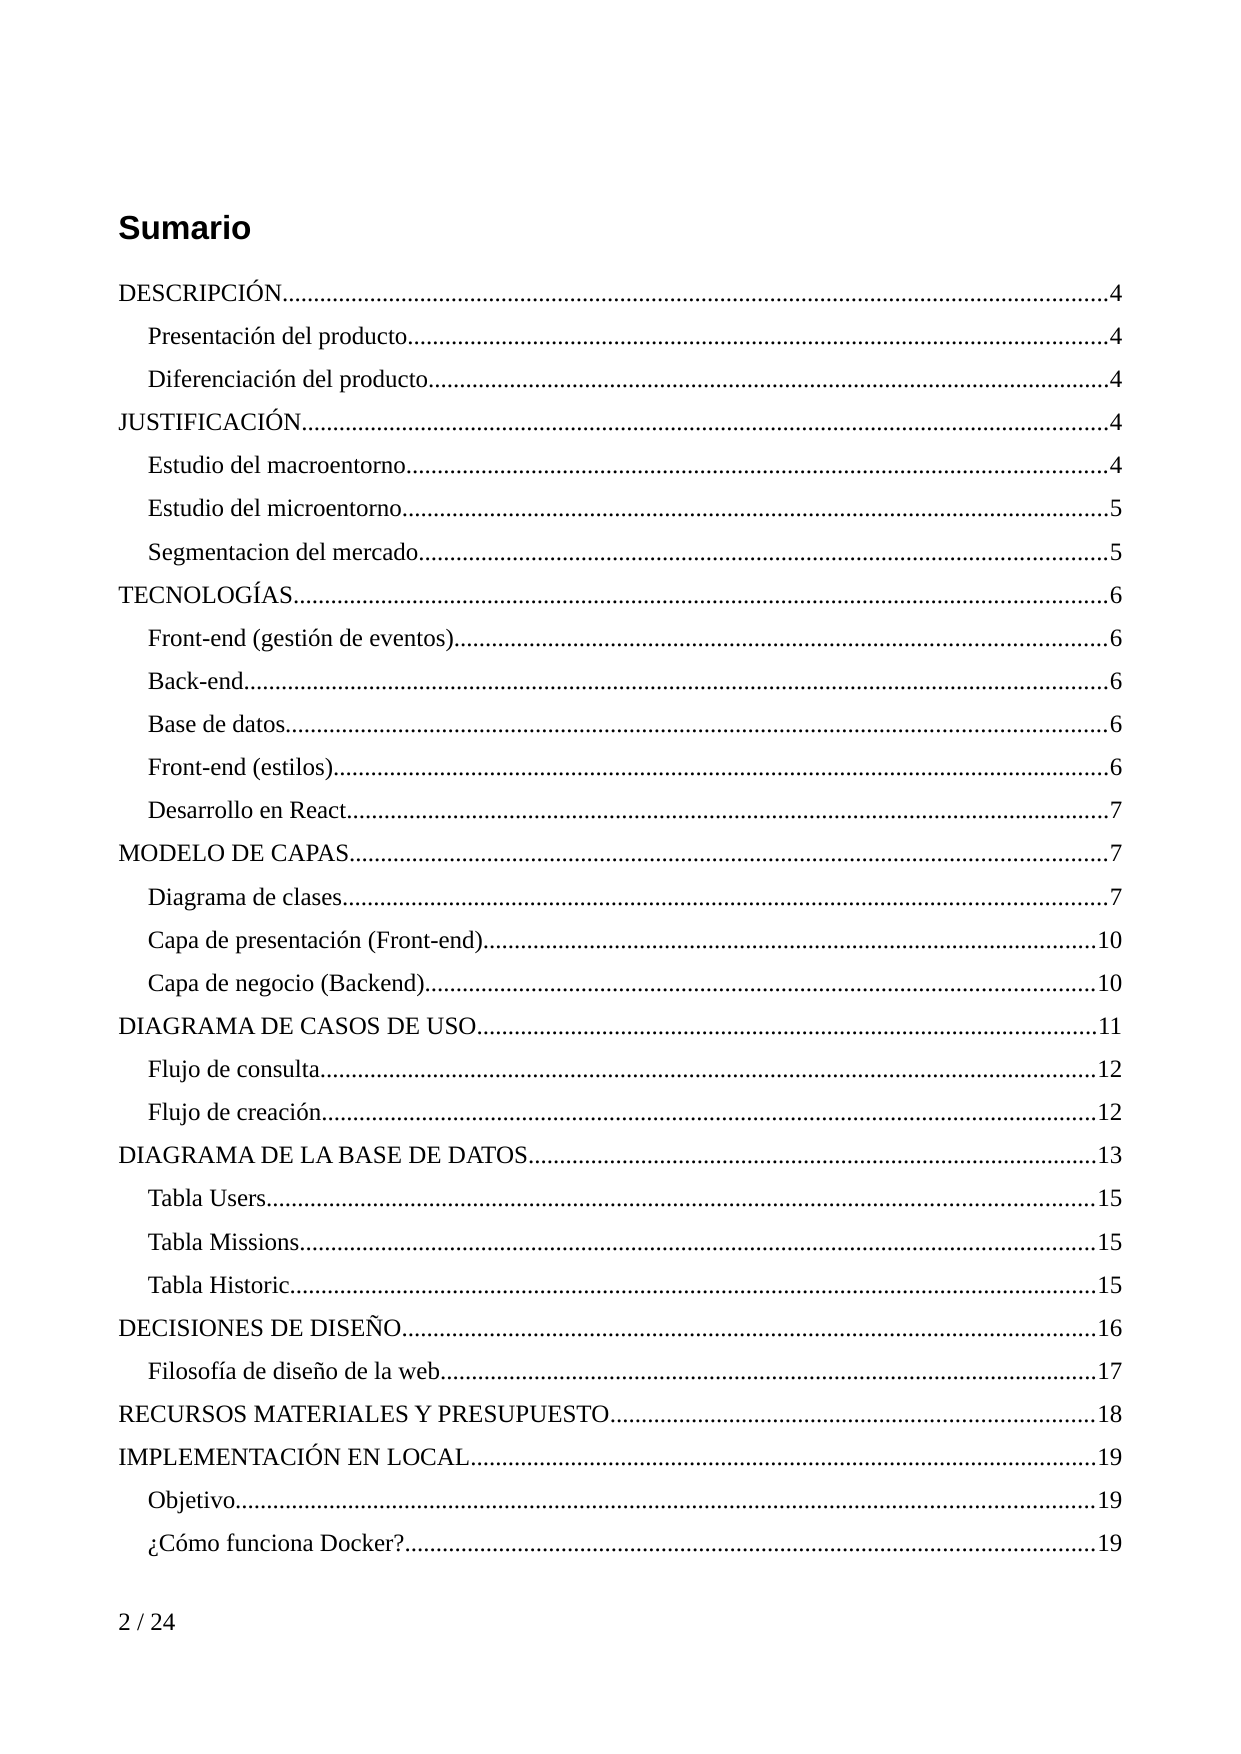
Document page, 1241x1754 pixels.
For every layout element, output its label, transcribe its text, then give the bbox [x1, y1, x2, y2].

text Tabla Historic 15 [148, 1270, 1122, 1298]
text Flujo de consulta 12 [148, 1054, 1122, 1083]
text IMPLEMENTACIÓN EN LOCAL 19 [118, 1442, 1122, 1471]
text DECISIONES DE DISEÑO 16 [118, 1313, 1122, 1342]
text Base de datos 6 [148, 709, 1122, 738]
text Presentación del producto 4 [148, 321, 1122, 350]
text Estudio del macroentorno 4 [148, 450, 1122, 479]
text Estudio del microentorno 5 [148, 493, 1122, 522]
text JUSTIFICACIÓN 4 [118, 407, 1122, 436]
text Diferenciación del producto 4 [148, 364, 1122, 393]
text Capa de negocio (Backend) 10 [148, 968, 1122, 997]
text Front-end (gestión de eventos) 6 [148, 623, 1122, 652]
text TECNOLOGÍAS 6 [118, 580, 1122, 608]
subtitle Sumario [118, 208, 1122, 246]
text MODELO DE CAPAS 7 [118, 838, 1122, 867]
text ¿Cómo funciona Docker? 19 [148, 1528, 1122, 1557]
text Segmentacion del mercado 5 [148, 537, 1122, 565]
text Flujo de creación 12 [148, 1097, 1122, 1126]
text Tabla Users 15 [148, 1183, 1122, 1212]
text Tabla Missions 15 [148, 1227, 1122, 1255]
text Capa de presentación (Front-end) 10 [148, 925, 1122, 953]
text Filosofía de diseño de la web 17 [148, 1356, 1122, 1385]
text Front-end (estilos) 6 [148, 752, 1122, 781]
text DESCRIPCIÓN 4 [118, 278, 1122, 307]
text Objetivo 19 [148, 1485, 1122, 1514]
text Back-end 6 [148, 666, 1122, 695]
text DIAGRAMA DE CASOS DE USO 11 [118, 1011, 1122, 1040]
text Diagrama de clases 7 [148, 882, 1122, 910]
text DIAGRAMA DE LA BASE DE DATOS 13 [118, 1140, 1122, 1169]
text RECURSOS MATERIALES Y PRESUPUESTO 18 [118, 1399, 1122, 1428]
text Desarrollo en React 7 [148, 795, 1122, 824]
